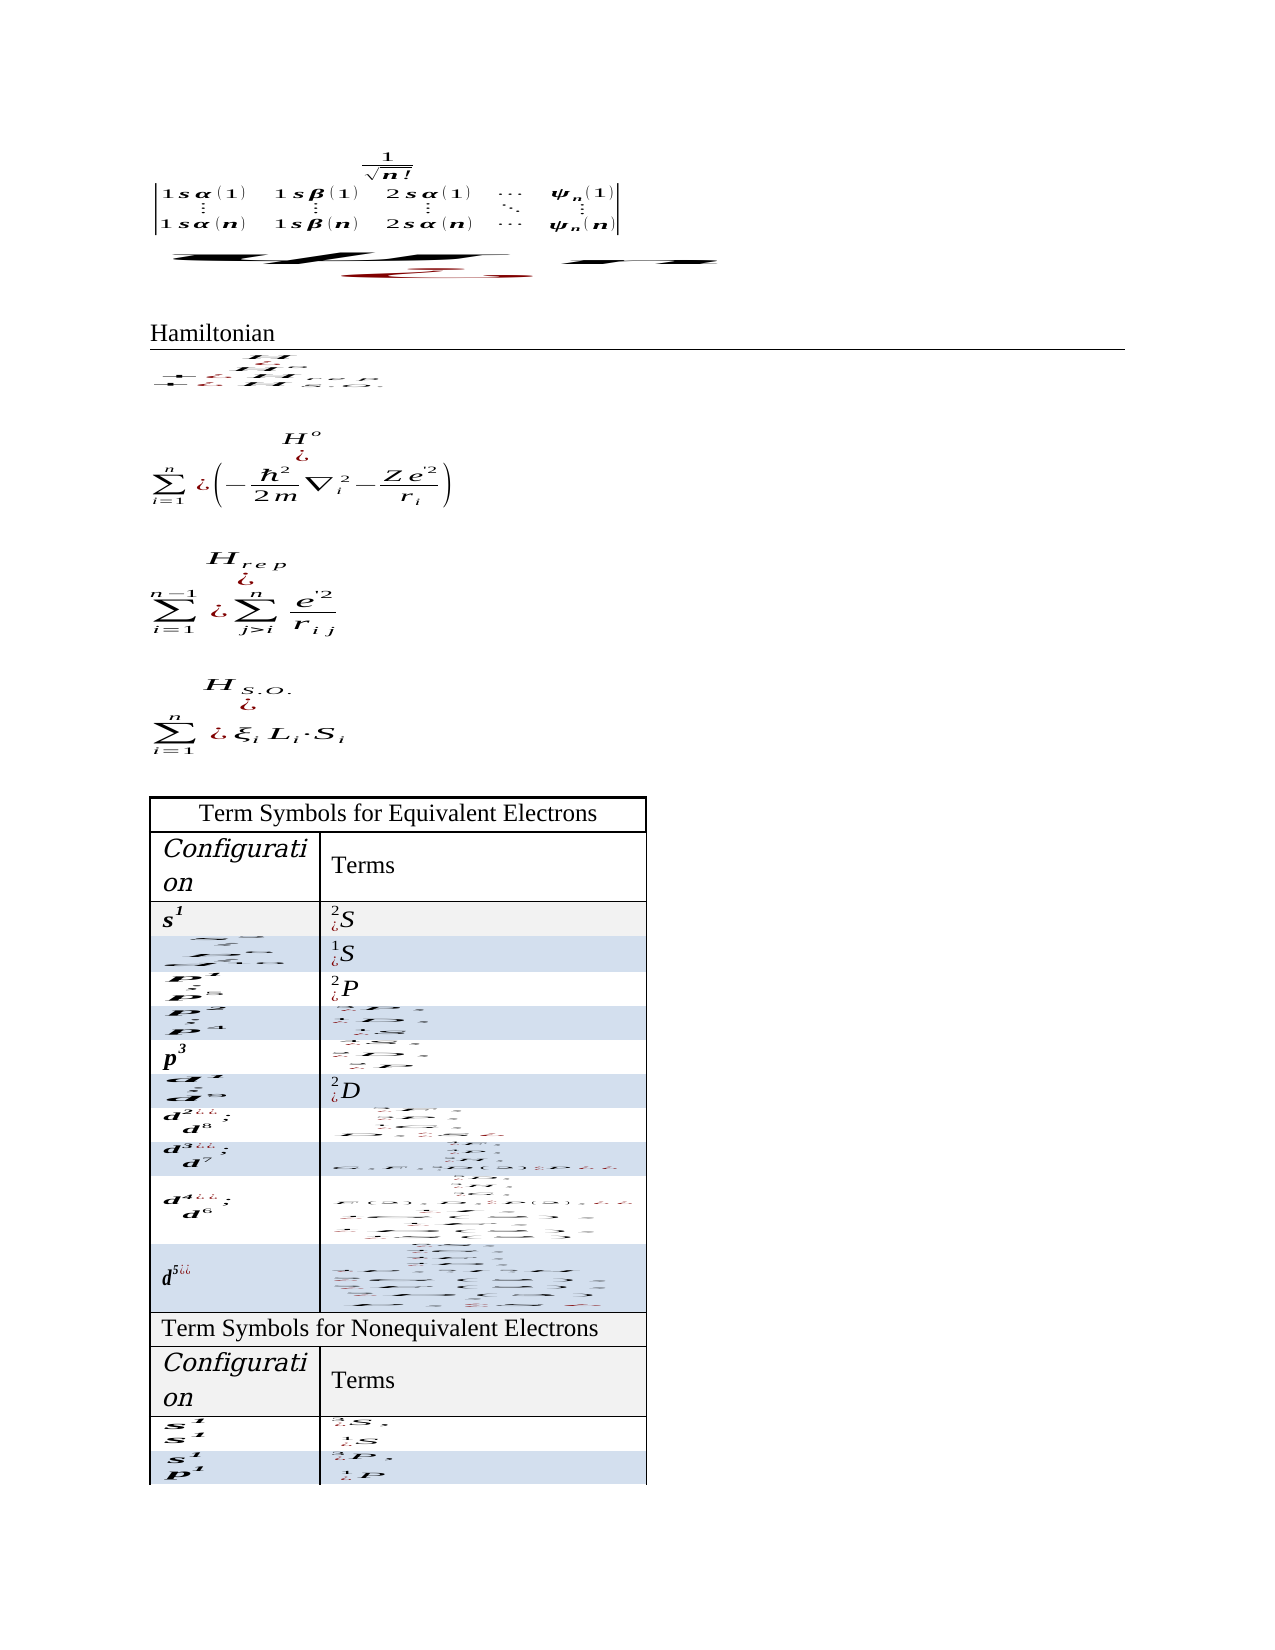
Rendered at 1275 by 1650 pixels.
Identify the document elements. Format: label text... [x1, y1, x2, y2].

table_cell [321, 1142, 646, 1176]
table_cell Terms [321, 1347, 646, 1416]
table_cell [151, 1040, 319, 1074]
table_cell [151, 1006, 319, 1040]
table_cell [151, 1244, 319, 1312]
table_cell [151, 1142, 319, 1176]
table_header Term Symbols for Equivalent Electrons [151, 799, 645, 831]
table_cell [321, 1451, 646, 1484]
table_cell [321, 1040, 646, 1074]
table_cell [321, 902, 646, 936]
text Hamiltonian [150, 318, 1125, 349]
table_cell [321, 1244, 646, 1312]
table_cell [321, 972, 646, 1006]
table_cell [151, 1108, 319, 1142]
table_cell Configuration [151, 1347, 319, 1416]
table_cell [151, 1074, 319, 1108]
table_cell [321, 1108, 646, 1142]
table_cell [151, 902, 319, 936]
table_cell [321, 1417, 646, 1451]
table_cell [321, 1074, 646, 1108]
table_cell [151, 1417, 319, 1451]
table_cell [321, 1006, 646, 1040]
table_cell [151, 1451, 319, 1484]
table_cell [151, 936, 319, 972]
table_cell [321, 1176, 646, 1244]
table_cell Configuration [151, 833, 319, 901]
table_cell [151, 1176, 319, 1244]
table_cell [151, 972, 319, 1006]
table_cell Term Symbols for Nonequivalent Electrons [151, 1313, 646, 1346]
table_cell Terms [321, 833, 646, 901]
table_cell [321, 936, 646, 972]
